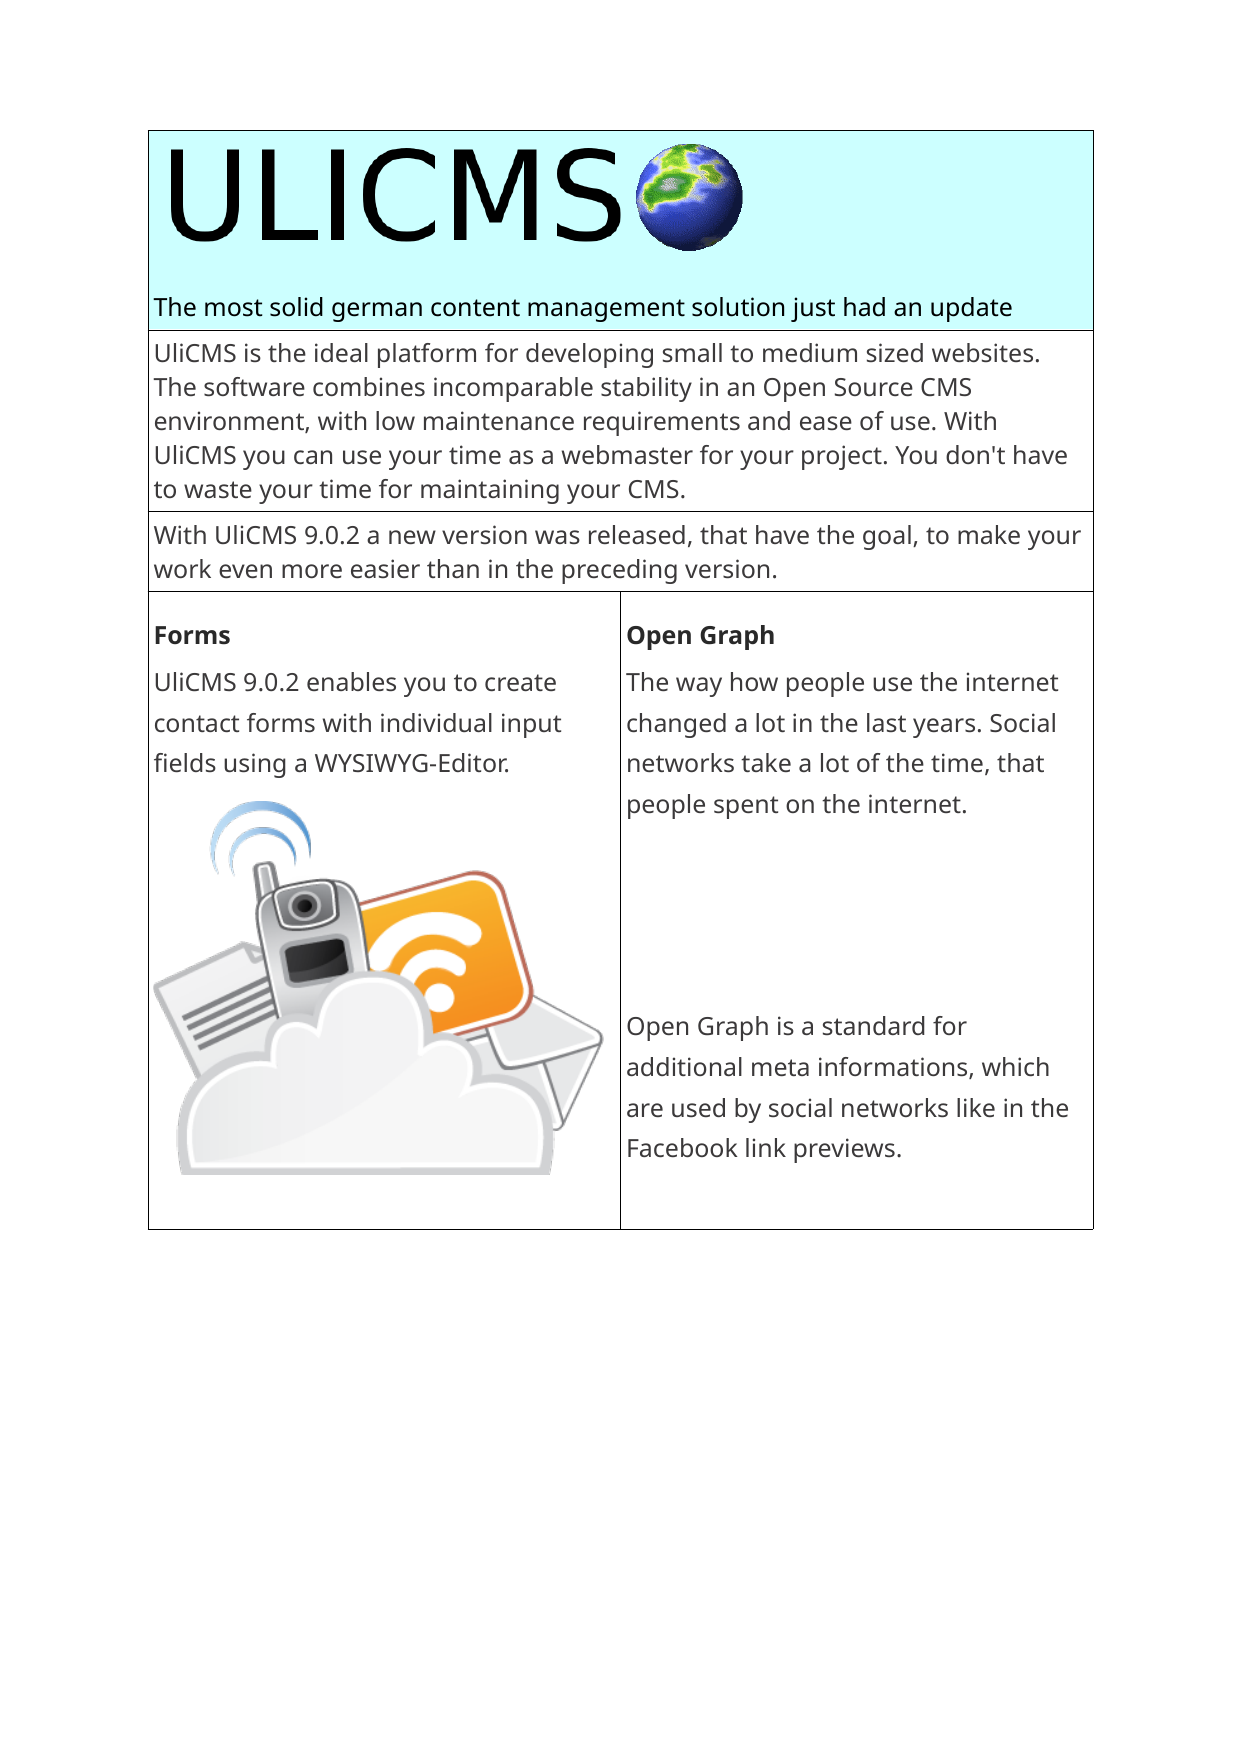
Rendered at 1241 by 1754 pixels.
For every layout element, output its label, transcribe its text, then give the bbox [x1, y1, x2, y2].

table_cell UliCMS is the ideal platform for developing small to medium sized websites. The software combines incomparable stability in an Open Source CMS environment, with low maintenance requirements and ease of use. With UliCMS you can use your time as a webmaster for your project. You don't have to waste your time for maintaining your CMS. [149, 331, 1093, 511]
picture [153, 135, 747, 256]
table_header The most solid german content management solution just had an update [149, 131, 1093, 329]
picture [153, 801, 615, 1175]
table_header Forms UliCMS 9.0.2 enables you to create contact forms with individual input fields using a WYSIWYG-Editor. [149, 592, 620, 1229]
table_cell With UliCMS 9.0.2 a new version was released, that have the goal, to make your work even more easier than in the preceding version. [149, 512, 1093, 591]
table_header Open Graph The way how people use the internet changed a lot in the last years. Social networks take a lot of the time, that people spent on the internet. Open Graph is a standard for additional meta informations, which are used by social networks like in the Facebook link previews. [621, 592, 1093, 1229]
